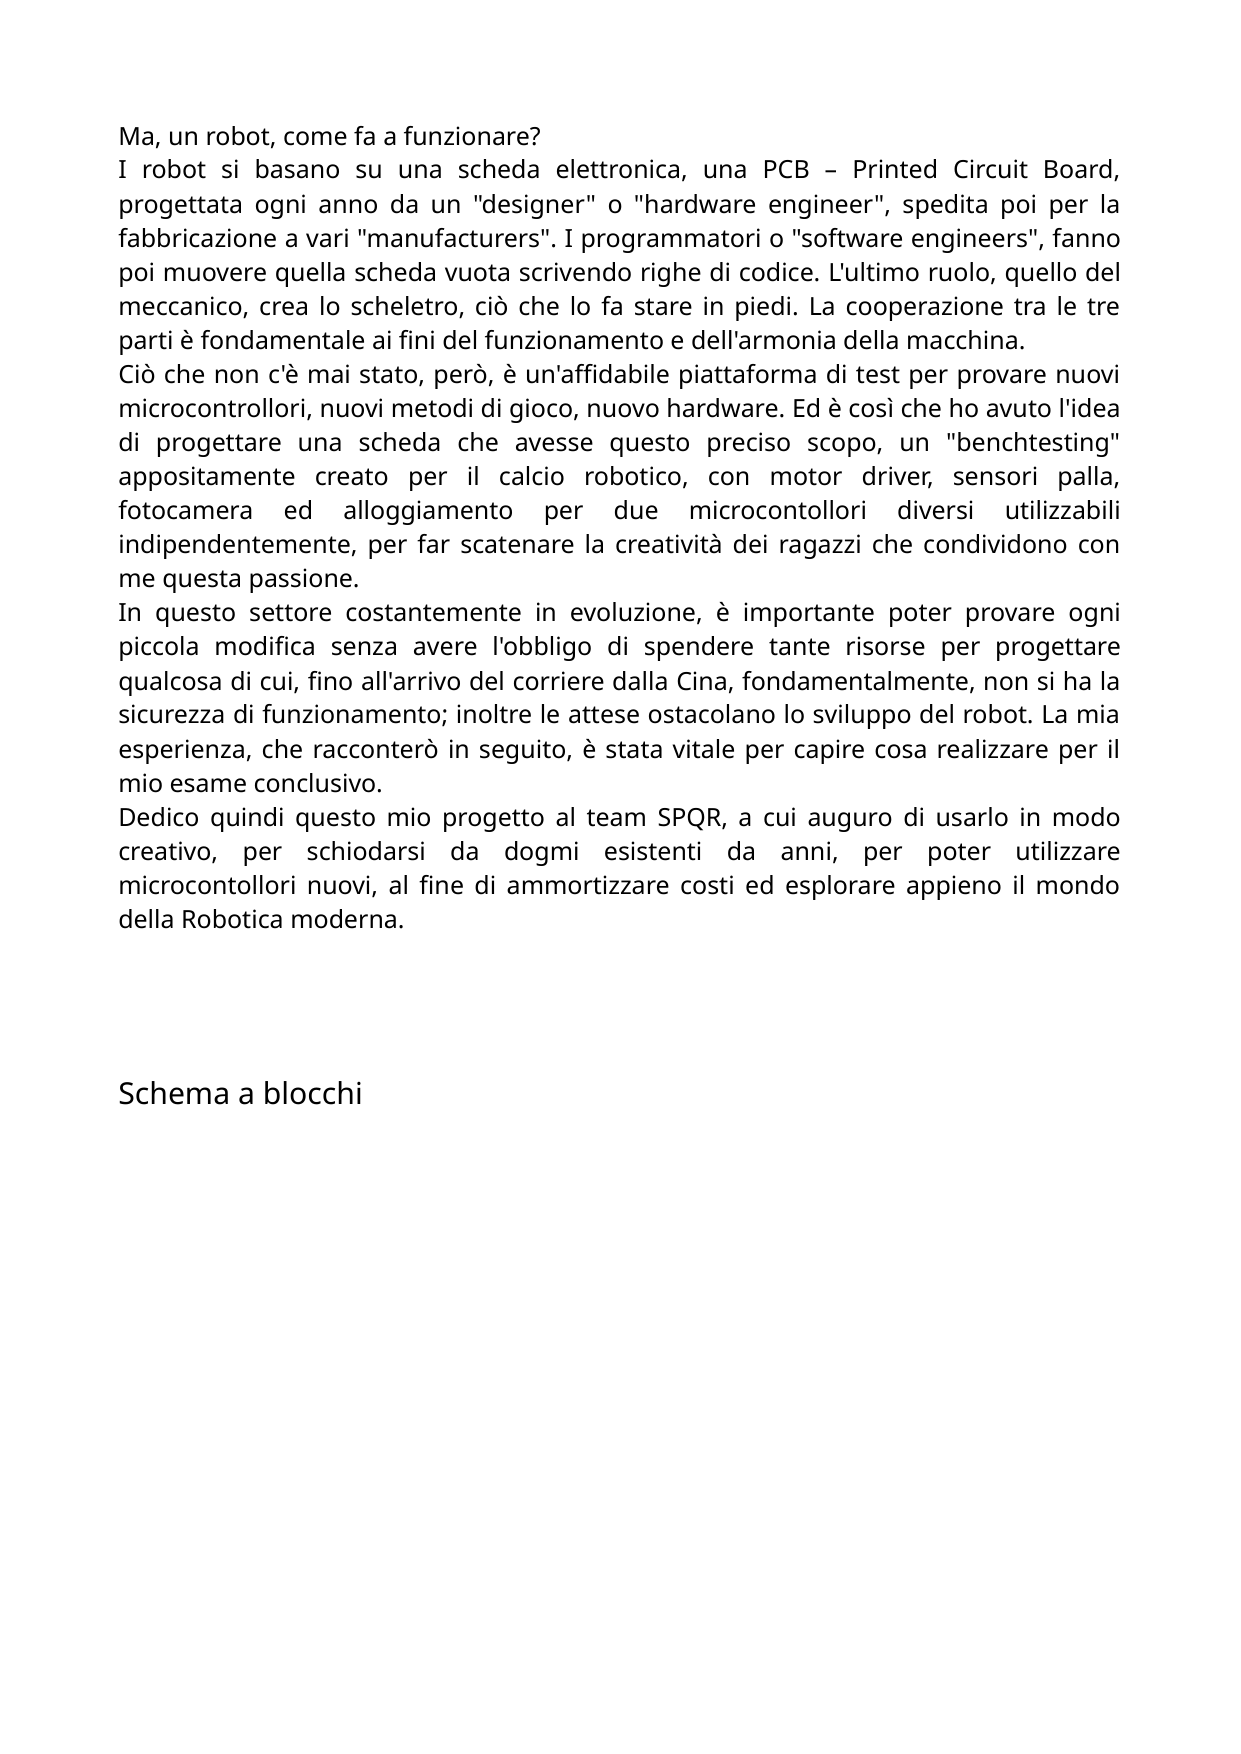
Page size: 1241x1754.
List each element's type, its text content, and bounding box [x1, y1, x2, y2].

text In questo settore costantemente in evoluzione, è importante poter provare ogni piccola modifica senza avere l'obbligo di spendere tante risorse per progettare qualcosa di cui, fino all'arrivo del corriere dalla Cina, fondamentalmente, non si ha la sicurezza di funzionamento; inoltre le attese ostacolano lo sviluppo del robot. La mia esperienza, che racconterò in seguito, è stata vitale per capire cosa realizzare per il mio esame conclusivo. [118, 595, 1122, 799]
text I robot si basano su una scheda elettronica, una PCB – Printed Circuit Board, progettata ogni anno da un "designer" o "hardware engineer", spedita poi per la fabbricazione a vari "manufacturers". I programmatori o "software engineers", fanno poi muovere quella scheda vuota scrivendo righe di codice. L'ultimo ruolo, quello del meccanico, crea lo scheletro, ciò che lo fa stare in piedi. La cooperazione tra le tre parti è fondamentale ai fini del funzionamento e dell'armonia della macchina. [118, 152, 1122, 357]
text Ciò che non c'è mai stato, però, è un'affidabile piattaforma di test per provare nuovi microcontrollori, nuovi metodi di gioco, nuovo hardware. Ed è così che ho avuto l'idea di progettare una scheda che avesse questo preciso scopo, un "benchtesting" appositamente creato per il calcio robotico, con motor driver, sensori palla, fotocamera ed alloggiamento per due microcontollori diversi utilizzabili indipendentemente, per far scatenare la creatività dei ragazzi che condividono con me questa passione. [118, 357, 1122, 595]
text Ma, un robot, come fa a funzionare? [118, 118, 1122, 152]
text Schema a blocchi [118, 1072, 1122, 1113]
text Dedico quindi questo mio progetto al team SPQR, a cui auguro di usarlo in modo creativo, per schiodarsi da dogmi esistenti da anni, per poter utilizzare microcontollori nuovi, al fine di ammortizzare costi ed esplorare appieno il mondo della Robotica moderna. [118, 799, 1122, 936]
